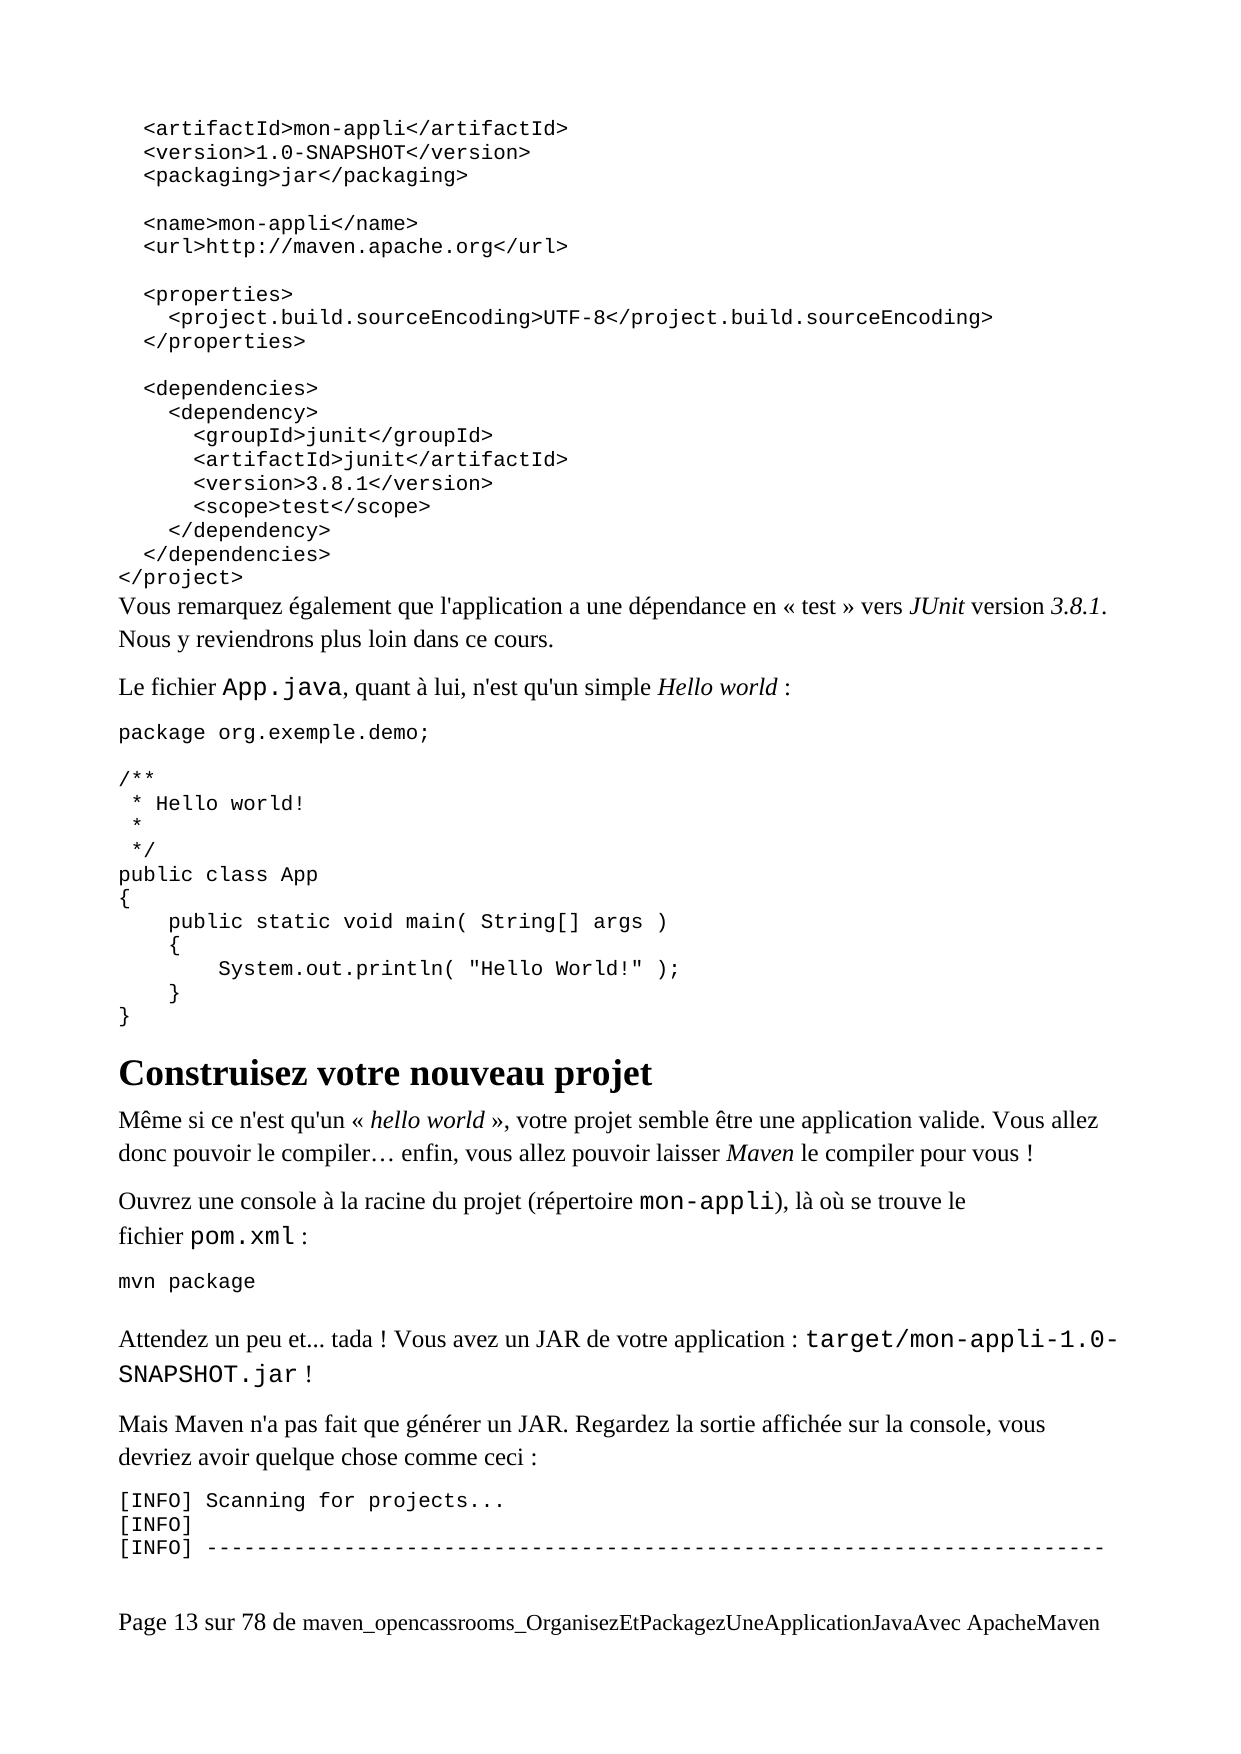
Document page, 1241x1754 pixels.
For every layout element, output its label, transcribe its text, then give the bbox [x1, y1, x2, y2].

text <version>3.8.1</version> [118, 473, 1122, 496]
text { [118, 887, 1122, 911]
text } [118, 982, 1122, 1005]
text </dependencies> [118, 544, 1122, 567]
text Même si ce n'est qu'un « hello world », votre projet semble être une application valide. Vous allez donc pouvoir le compiler… enfin, vous allez pouvoir laisser Maven le compiler pour vous ! [118, 1106, 1122, 1167]
text Vous remarquez également que l'application a une dépendance en « test » vers JUnit version 3.8.1. Nous y reviendrons plus loin dans ce cours. [118, 591, 1122, 653]
text [INFO] ------------------------------------------------------------------------ [118, 1537, 1122, 1561]
text <artifactId>mon-appli</artifactId> [118, 118, 1122, 142]
text { [118, 934, 1122, 958]
subtitle Construisez votre nouveau projet [118, 1050, 1122, 1093]
text mvn package [118, 1271, 1122, 1295]
text <dependency> [118, 402, 1122, 426]
text package org.exemple.demo; [118, 722, 1122, 745]
text <packaging>jar</packaging> [118, 165, 1122, 189]
text */ [118, 840, 1122, 863]
text <version>1.0-SNAPSHOT</version> [118, 142, 1122, 165]
text <properties> [118, 284, 1122, 307]
text </properties> [118, 331, 1122, 354]
text Mais Maven n'a pas fait que générer un JAR. Regardez la sortie affichée sur la console, vous devriez avoir quelque chose comme ceci : [118, 1409, 1122, 1471]
text System.out.println( "Hello World!" ); [118, 958, 1122, 982]
text <scope>test</scope> [118, 496, 1122, 520]
text } [118, 1005, 1122, 1029]
text [INFO] Scanning for projects... [118, 1490, 1122, 1514]
text <name>mon-appli</name> [118, 213, 1122, 236]
text </dependency> [118, 520, 1122, 544]
text </project> [118, 567, 1122, 591]
text <dependencies> [118, 378, 1122, 402]
text <artifactId>junit</artifactId> [118, 449, 1122, 473]
text * Hello world! [118, 793, 1122, 816]
text Attendez un peu et... tada ! Vous avez un JAR de votre application : target/mon-appli-1.0-SNAPSHOT.jar ! [118, 1324, 1122, 1390]
text public static void main( String[] args ) [118, 911, 1122, 934]
text /** [118, 769, 1122, 793]
text * [118, 816, 1122, 840]
text Le fichier App.java, quant à lui, n'est qu'un simple Hello world : [118, 672, 1122, 702]
text Ouvrez une console à la racine du projet (répertoire mon-appli), là où se trouve le fichier pom.xml : [118, 1186, 1122, 1252]
text <groupId>junit</groupId> [118, 426, 1122, 449]
text <url>http://maven.apache.org</url> [118, 236, 1122, 260]
text [INFO] [118, 1514, 1122, 1537]
text public class App [118, 863, 1122, 887]
text <project.build.sourceEncoding>UTF-8</project.build.sourceEncoding> [118, 307, 1122, 331]
